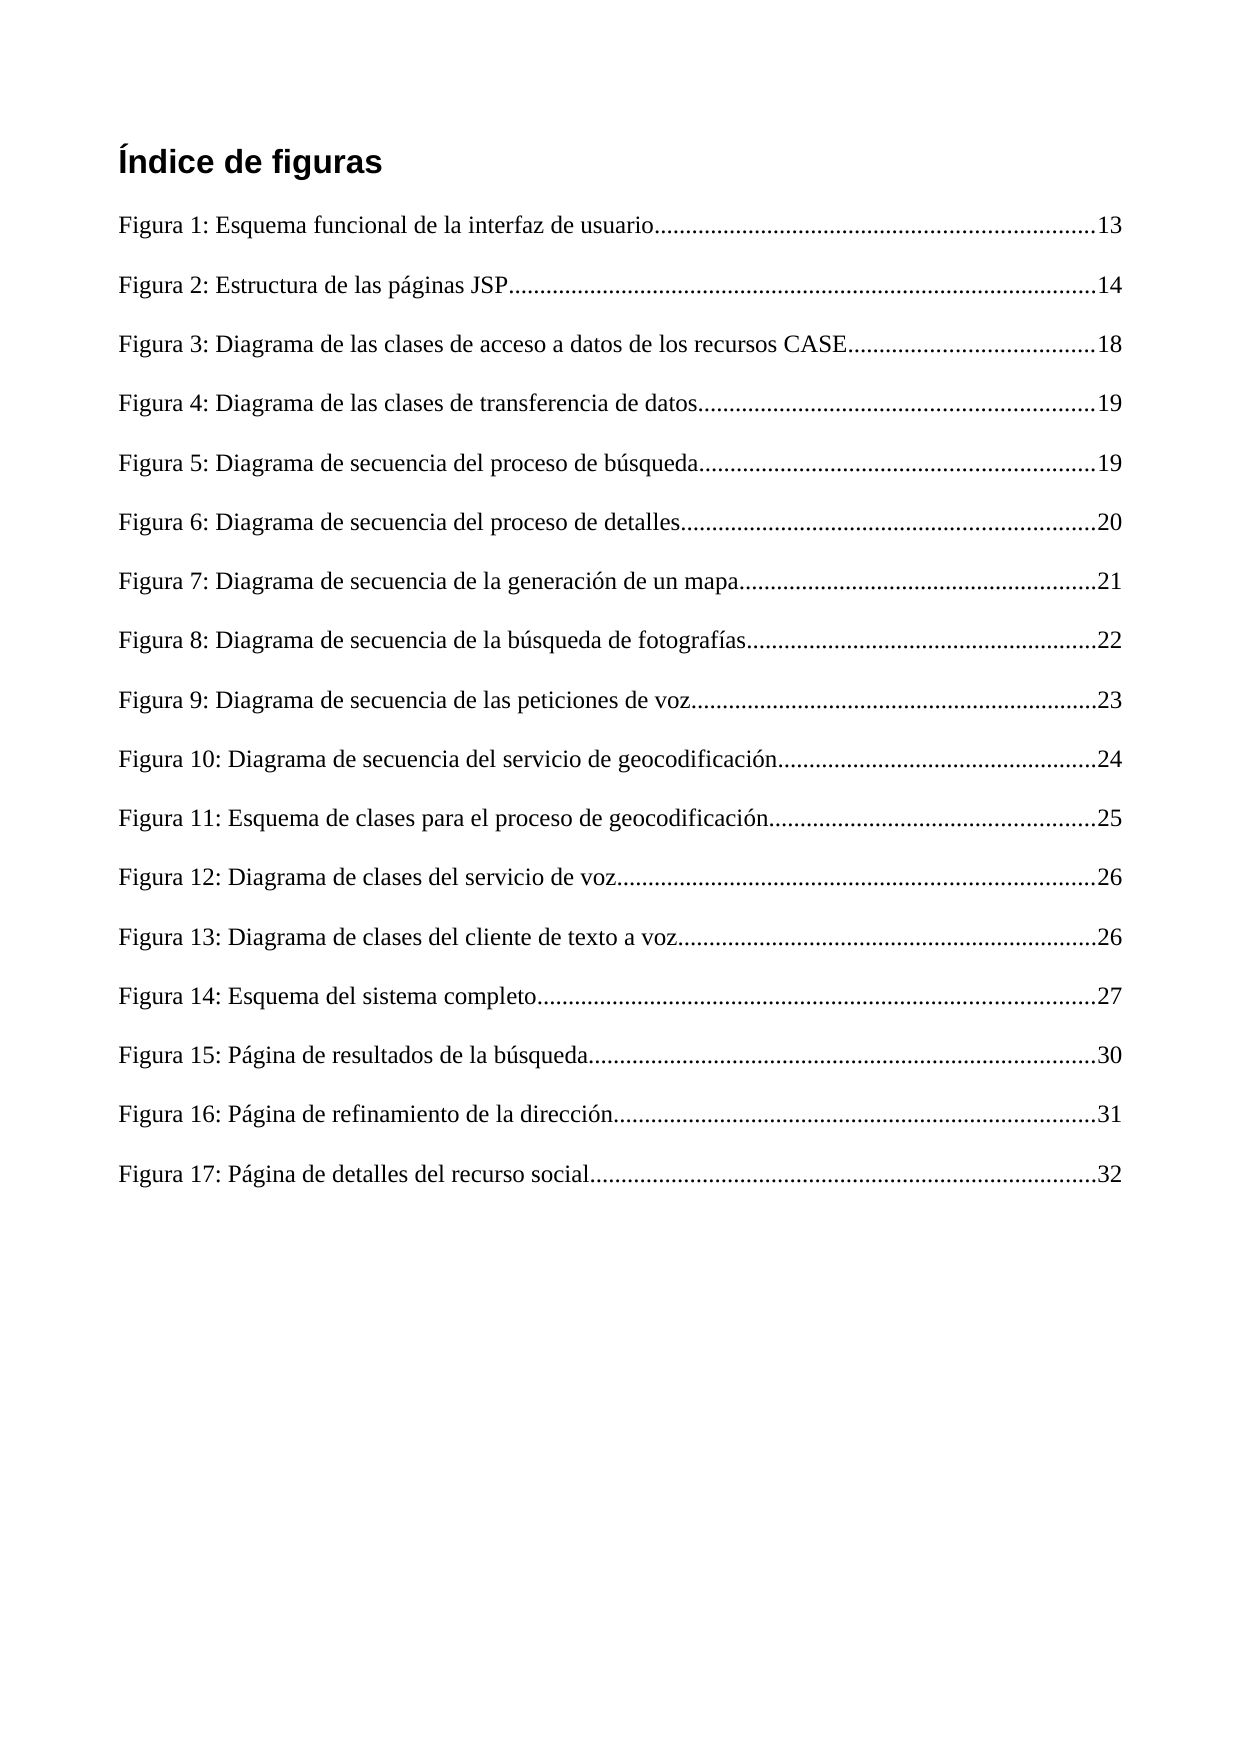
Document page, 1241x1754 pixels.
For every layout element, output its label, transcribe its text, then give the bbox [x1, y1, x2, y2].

text Figura 15: Página de resultados de la búsqueda 30 [118, 1041, 1122, 1069]
text Figura 13: Diagrama de clases del cliente de texto a voz 26 [118, 923, 1122, 951]
text Figura 7: Diagrama de secuencia de la generación de un mapa 21 [118, 567, 1122, 595]
text Figura 9: Diagrama de secuencia de las peticiones de voz 23 [118, 686, 1122, 713]
text Figura 12: Diagrama de clases del servicio de voz 26 [118, 863, 1122, 891]
text Figura 2: Estructura de las páginas JSP 14 [118, 271, 1122, 298]
text Figura 1: Esquema funcional de la interfaz de usuario 13 [118, 212, 1122, 239]
text Figura 16: Página de refinamiento de la dirección 31 [118, 1101, 1122, 1128]
text Figura 8: Diagrama de secuencia de la búsqueda de fotografías 22 [118, 626, 1122, 654]
text Figura 4: Diagrama de las clases de transferencia de datos 19 [118, 389, 1122, 417]
text Figura 6: Diagrama de secuencia del proceso de detalles 20 [118, 508, 1122, 536]
text Figura 17: Página de detalles del recurso social 32 [118, 1160, 1122, 1188]
text Figura 10: Diagrama de secuencia del servicio de geocodificación 24 [118, 745, 1122, 773]
subtitle Índice de figuras [118, 143, 1122, 180]
text Figura 5: Diagrama de secuencia del proceso de búsqueda 19 [118, 449, 1122, 476]
text Figura 14: Esquema del sistema completo 27 [118, 982, 1122, 1010]
text Figura 3: Diagrama de las clases de acceso a datos de los recursos CASE 18 [118, 330, 1122, 358]
text Figura 11: Esquema de clases para el proceso de geocodificación 25 [118, 804, 1122, 832]
